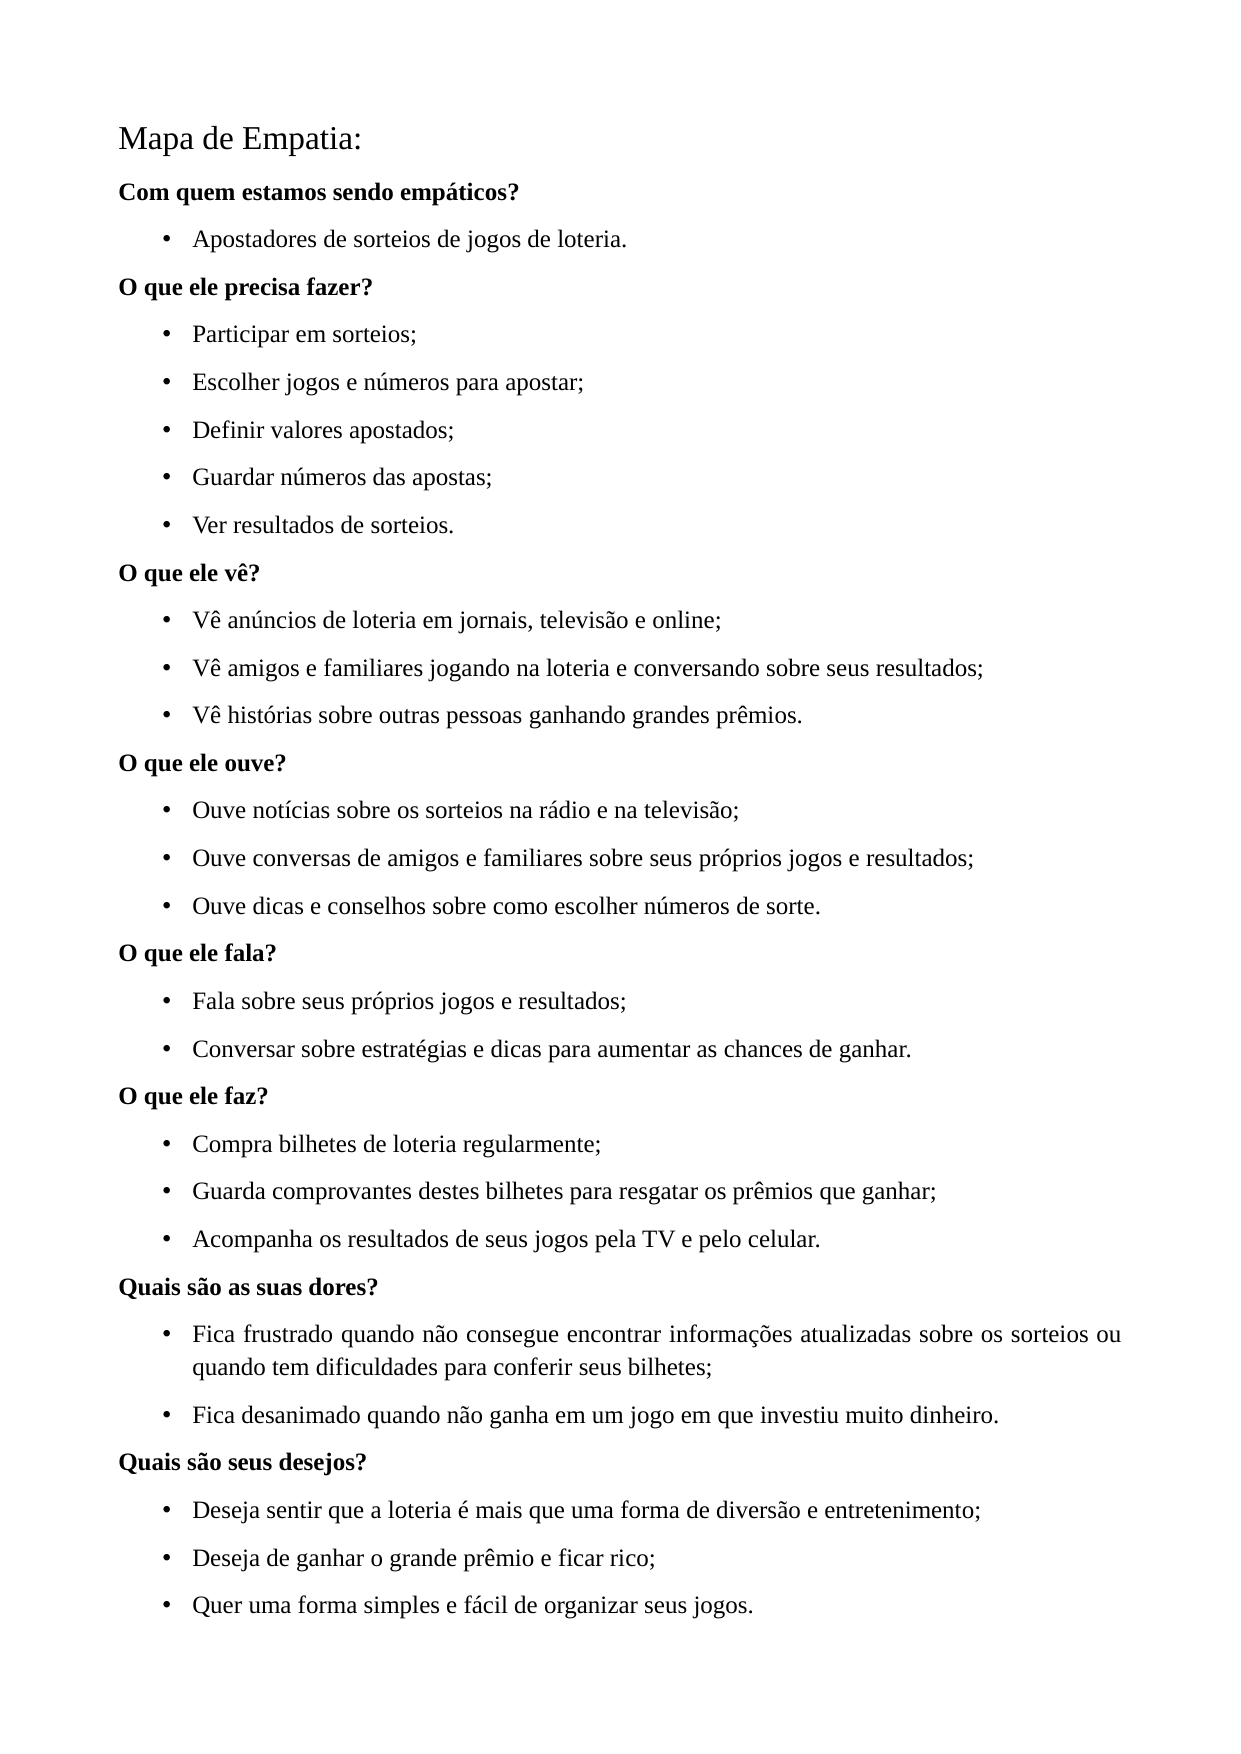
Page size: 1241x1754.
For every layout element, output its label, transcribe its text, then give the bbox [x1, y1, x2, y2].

list Ouve conversas de amigos e familiares sobre seus próprios jogos e resultados; [162, 843, 1122, 872]
list Fica frustrado quando não consegue encontrar informações atualizadas sobre os sorteios ou quando tem dificuldades para conferir seus bilhetes; [162, 1319, 1122, 1381]
list Ver resultados de sorteios. [162, 510, 1122, 539]
text O que ele ouve? [118, 748, 1122, 777]
list Participar em sorteios; [162, 319, 1122, 348]
text O que ele precisa fazer? [118, 272, 1122, 301]
text O que ele vê? [118, 558, 1122, 586]
list Apostadores de sorteios de jogos de loteria. [162, 224, 1122, 253]
text Quais são as suas dores? [118, 1272, 1122, 1300]
list Compra bilhetes de loteria regularmente; [162, 1129, 1122, 1158]
list Conversar sobre estratégias e dicas para aumentar as chances de ganhar. [162, 1034, 1122, 1062]
list Guarda comprovantes destes bilhetes para resgatar os prêmios que ganhar; [162, 1176, 1122, 1205]
list Fica desanimado quando não ganha em um jogo em que investiu muito dinheiro. [162, 1400, 1122, 1429]
list Vê histórias sobre outras pessoas ganhando grandes prêmios. [162, 700, 1122, 729]
list Definir valores apostados; [162, 415, 1122, 443]
text O que ele faz? [118, 1081, 1122, 1110]
list Vê anúncios de loteria em jornais, televisão e online; [162, 605, 1122, 634]
text O que ele fala? [118, 938, 1122, 967]
text Mapa de Empatia: [118, 118, 1122, 156]
list Fala sobre seus próprios jogos e resultados; [162, 986, 1122, 1015]
list Escolher jogos e números para apostar; [162, 367, 1122, 396]
list Quer uma forma simples e fácil de organizar seus jogos. [162, 1590, 1122, 1619]
list Vê amigos e familiares jogando na loteria e conversando sobre seus resultados; [162, 653, 1122, 682]
text Com quem estamos sendo empáticos? [118, 177, 1122, 206]
list Ouve notícias sobre os sorteios na rádio e na televisão; [162, 796, 1122, 824]
text Quais são seus desejos? [118, 1447, 1122, 1476]
list Guardar números das apostas; [162, 462, 1122, 491]
list Acompanha os resultados de seus jogos pela TV e pelo celular. [162, 1224, 1122, 1253]
list Deseja sentir que a loteria é mais que uma forma de diversão e entretenimento; [162, 1495, 1122, 1524]
list Deseja de ganhar o grande prêmio e ficar rico; [162, 1543, 1122, 1571]
list Ouve dicas e conselhos sobre como escolher números de sorte. [162, 891, 1122, 919]
